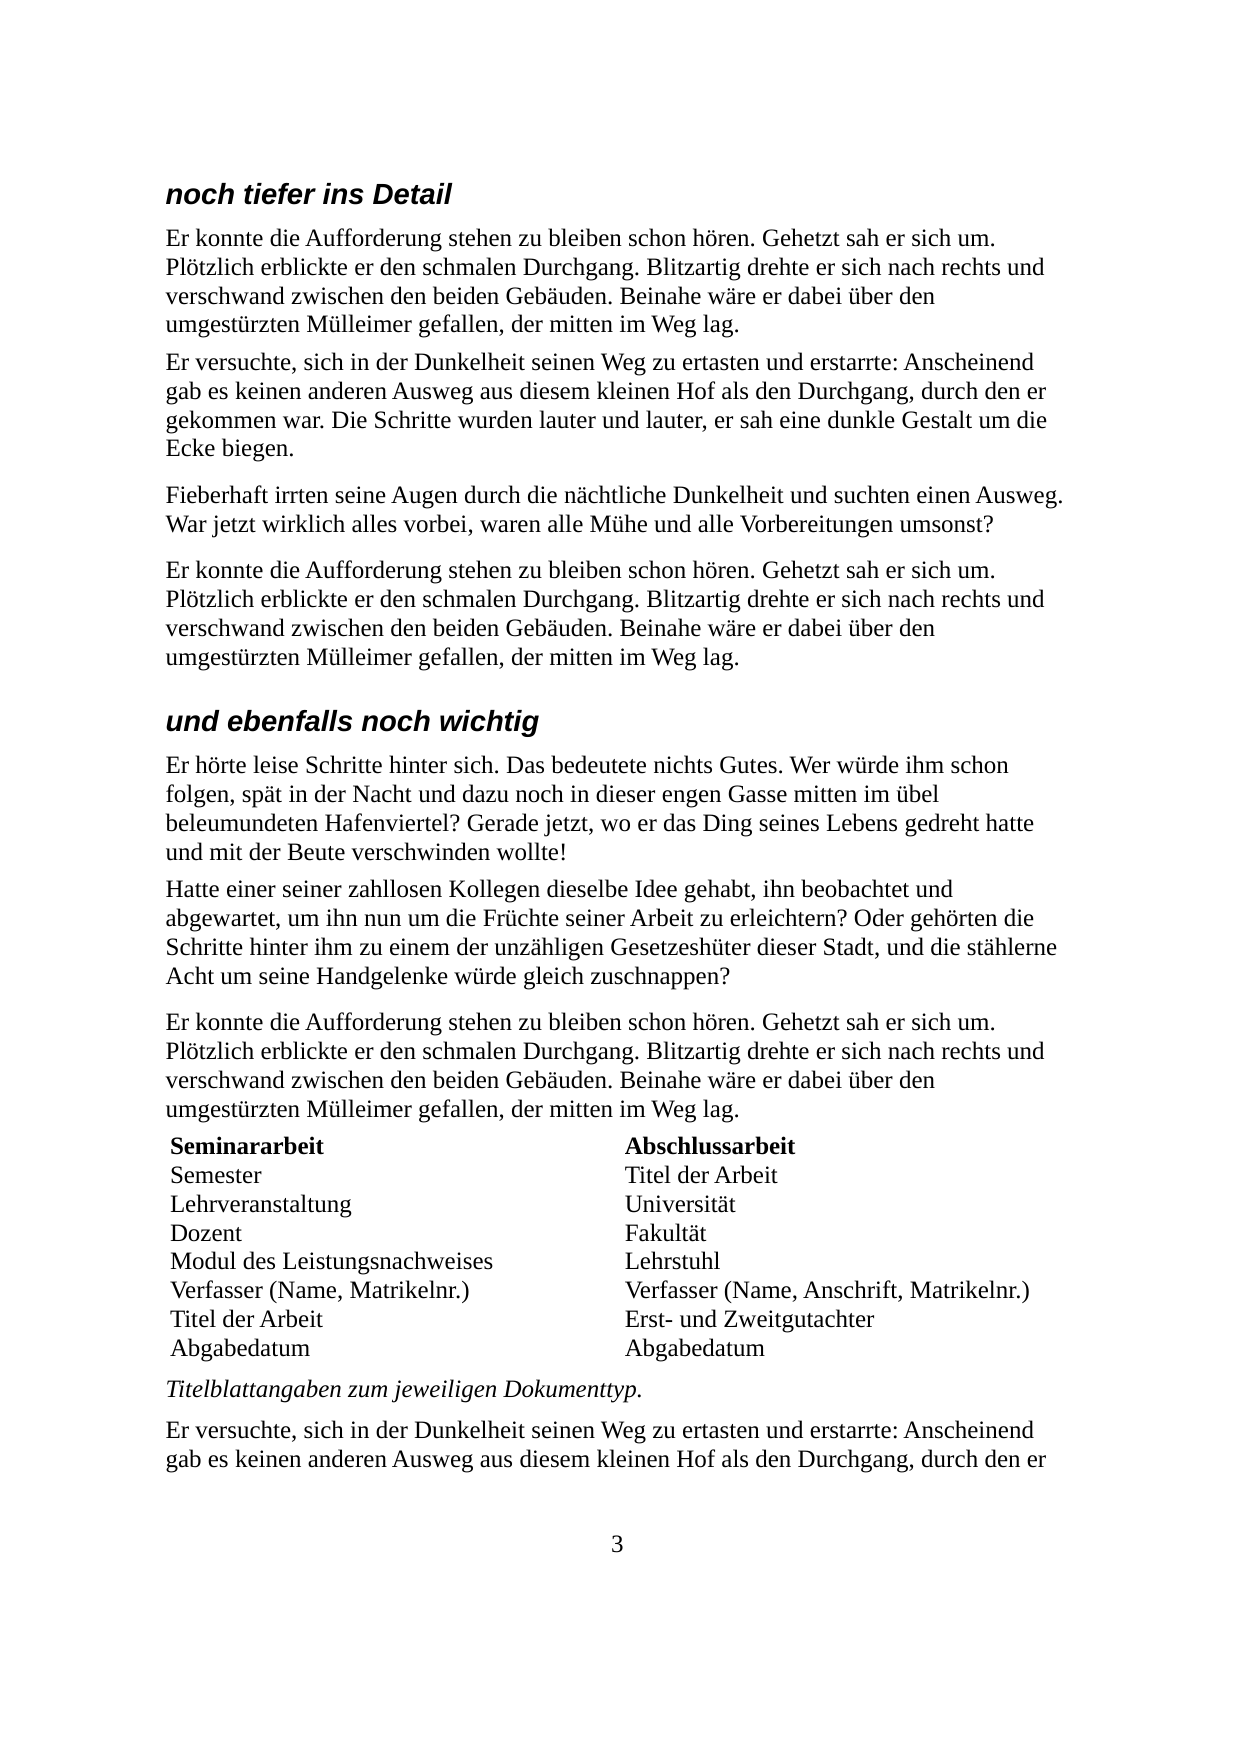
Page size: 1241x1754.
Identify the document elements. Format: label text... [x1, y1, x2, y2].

text Er konnte die Aufforderung stehen zu bleiben schon hören. Gehetzt sah er sich um. Plötzlich erblickte er den schmalen Durchgang. Blitzartig drehte er sich nach rechts und verschwand zwischen den beiden Gebäuden. Beinahe wäre er dabei über den umgestürzten Mülleimer gefallen, der mitten im Weg lag. [165, 1007, 1075, 1122]
text Titelblattangaben zum jeweiligen Dokumenttyp. [165, 1374, 1075, 1403]
text Er konnte die Aufforderung stehen zu bleiben schon hören. Gehetzt sah er sich um. Plötzlich erblickte er den schmalen Durchgang. Blitzartig drehte er sich nach rechts und verschwand zwischen den beiden Gebäuden. Beinahe wäre er dabei über den umgestürzten Mülleimer gefallen, der mitten im Weg lag. [165, 556, 1075, 671]
table_cell Lehrstuhl [620, 1246, 1075, 1275]
table_cell Modul des Leistungsnachweises [165, 1246, 620, 1275]
table_cell Abgabedatum [620, 1333, 1075, 1361]
table_header Abschlussarbeit [620, 1131, 1075, 1160]
table_cell Lehrveranstaltung [165, 1189, 620, 1218]
table_cell Abgabedatum [165, 1333, 620, 1361]
table_cell Semester [165, 1160, 620, 1189]
table_cell Titel der Arbeit [620, 1160, 1075, 1189]
table_cell Universität [620, 1189, 1075, 1218]
subtitle und ebenfalls noch wichtig [165, 704, 1075, 738]
table_cell Titel der Arbeit [165, 1304, 620, 1333]
text Er versuchte, sich in der Dunkelheit seinen Weg zu ertasten und erstarrte: Anscheinend gab es keinen anderen Ausweg aus diesem kleinen Hof als den Durchgang, durch den er [165, 1415, 1075, 1473]
table_cell Fakultät [620, 1218, 1075, 1246]
subtitle noch tiefer ins Detail [165, 177, 1075, 211]
text Er konnte die Aufforderung stehen zu bleiben schon hören. Gehetzt sah er sich um. Plötzlich erblickte er den schmalen Durchgang. Blitzartig drehte er sich nach rechts und verschwand zwischen den beiden Gebäuden. Beinahe wäre er dabei über den umgestürzten Mülleimer gefallen, der mitten im Weg lag. [165, 223, 1075, 338]
text Er hörte leise Schritte hinter sich. Das bedeutete nichts Gutes. Wer würde ihm schon folgen, spät in der Nacht und dazu noch in dieser engen Gasse mitten im übel beleumundeten Hafenviertel? Gerade jetzt, wo er das Ding seines Lebens gedreht hatte und mit der Beute verschwinden wollte! [165, 751, 1075, 866]
table_header Seminararbeit [165, 1131, 620, 1160]
text Hatte einer seiner zahllosen Kollegen dieselbe Idee gehabt, ihn beobachtet und abgewartet, um ihn nun um die Früchte seiner Arbeit zu erleichtern? Oder gehörten die Schritte hinter ihm zu einem der unzähligen Gesetzeshüter dieser Stadt, und die stählerne Acht um seine Handgelenke würde gleich zuschnappen? [165, 874, 1075, 989]
text Er versuchte, sich in der Dunkelheit seinen Weg zu ertasten und erstarrte: Anscheinend gab es keinen anderen Ausweg aus diesem kleinen Hof als den Durchgang, durch den er gekommen war. Die Schritte wurden lauter und lauter, er sah eine dunkle Gestalt um die Ecke biegen. [165, 347, 1075, 462]
table_cell Verfasser (Name, Matrikelnr.) [165, 1275, 620, 1304]
table_cell Erst- und Zweitgutachter [620, 1304, 1075, 1333]
text Fieberhaft irrten seine Augen durch die nächtliche Dunkelheit und suchten einen Ausweg. War jetzt wirklich alles vorbei, waren alle Mühe und alle Vorbereitungen umsonst? [165, 480, 1075, 538]
table_cell Verfasser (Name, Anschrift, Matrikelnr.) [620, 1275, 1075, 1304]
table_cell Dozent [165, 1218, 620, 1246]
